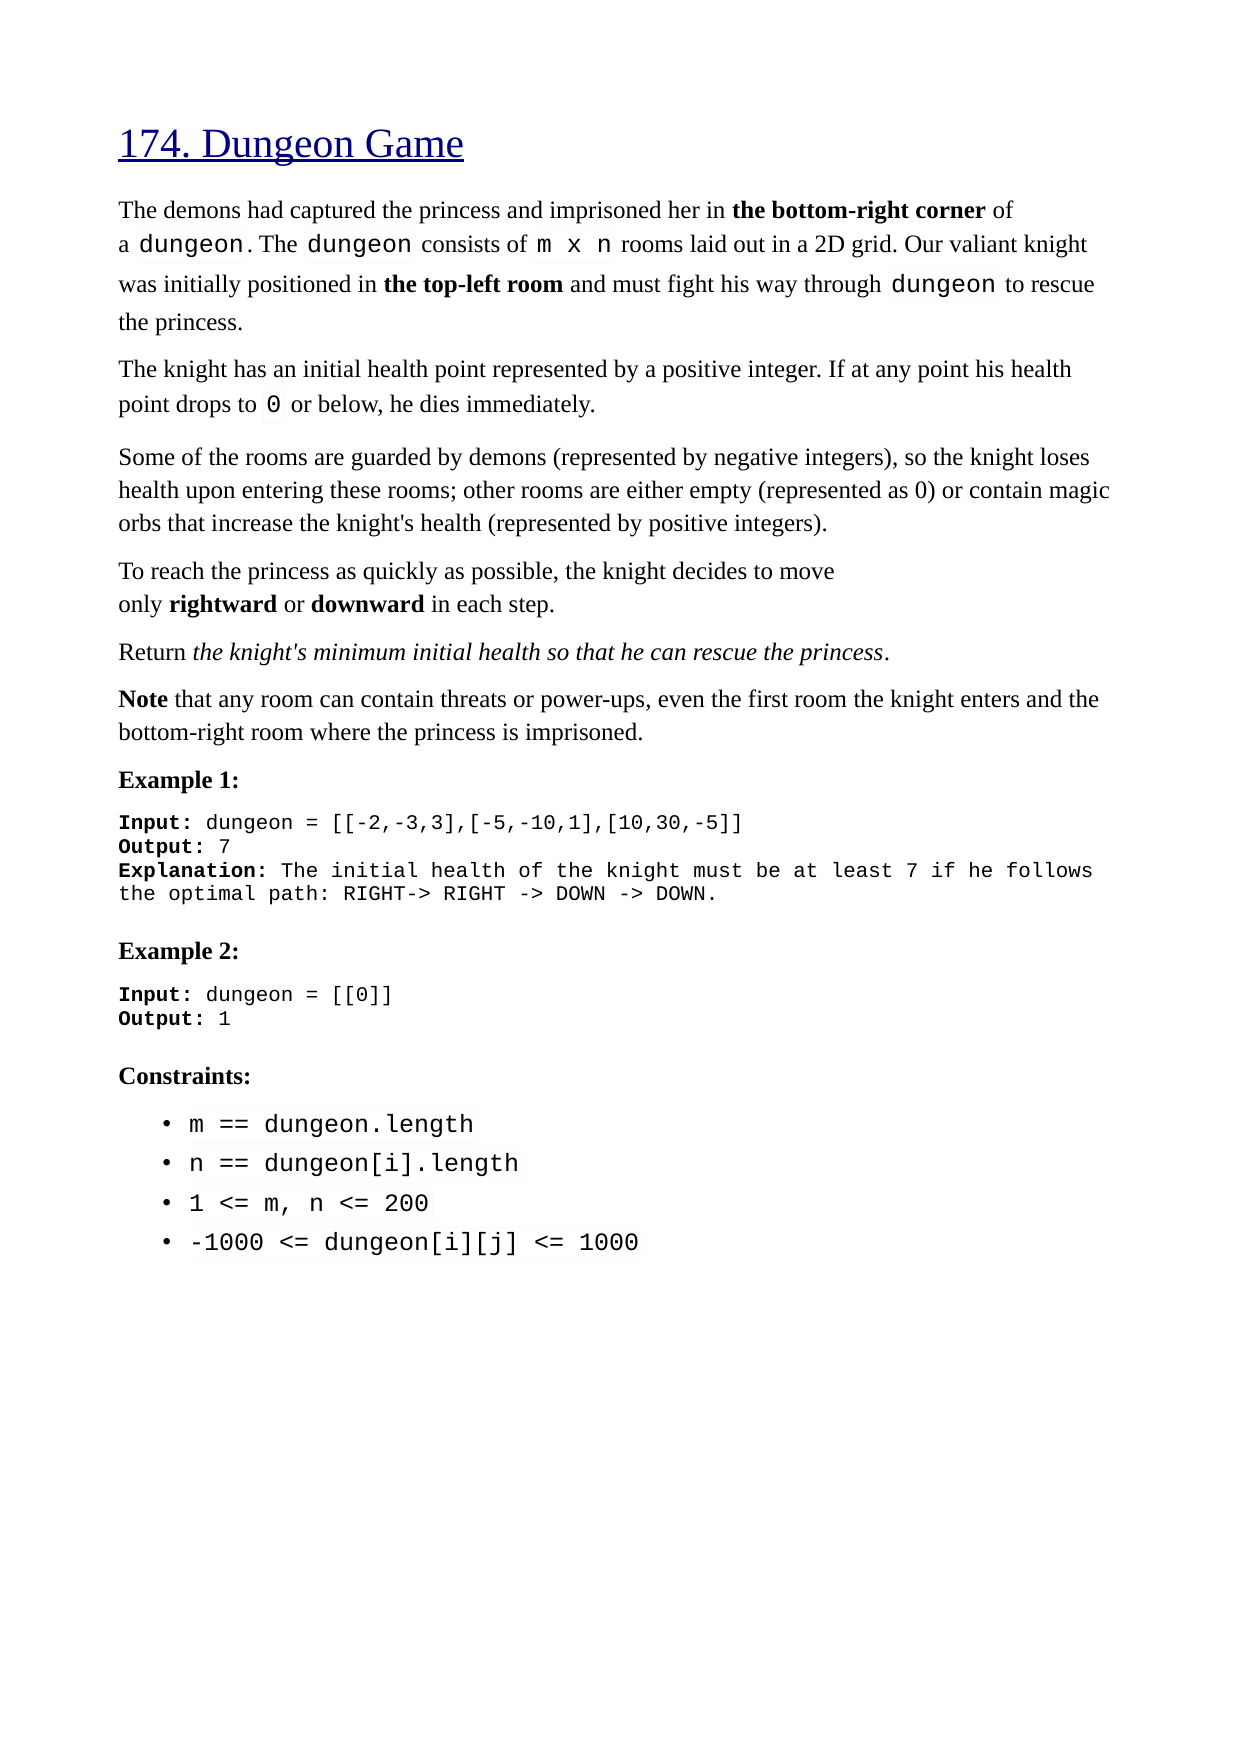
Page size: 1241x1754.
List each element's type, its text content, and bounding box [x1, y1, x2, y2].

text Output: 7 [118, 836, 1122, 860]
text Input: dungeon = [[0]] [118, 984, 1122, 1008]
list n == dungeon[i].length [162, 1148, 522, 1182]
list [643, 1227, 1122, 1261]
list m == dungeon.length [162, 1108, 477, 1143]
text Some of the rooms are guarded by demons (represented by negative integers), so the knight loses health upon entering these rooms; other rooms are either empty (represented as 0) or contain magic orbs that increase the knight's health (represented by positive integers). [118, 442, 1122, 537]
text Example 1: [118, 765, 1122, 793]
list [523, 1148, 1122, 1182]
text Return the knight's minimum initial health so that he can rescue the princess. [118, 637, 1122, 665]
list [433, 1187, 1122, 1222]
text Output: 1 [118, 1008, 1122, 1031]
text Example 2: [118, 936, 1122, 965]
list -1000 <= dungeon[i][j] <= 1000 [162, 1227, 642, 1261]
list 1 <= m, n <= 200 [162, 1187, 432, 1222]
text The demons had captured the princess and imprisoned her in the bottom-right corner of a dungeon. The dungeon consists of m x n rooms laid out in a 2D grid. Our valiant knight was initially positioned in the top-left room and must fight his way through dungeon to rescue the princess. [118, 195, 1122, 336]
text Input: dungeon = [[-2,-3,3],[-5,-10,1],[10,30,-5]] [118, 812, 1122, 836]
text 174. Dungeon Game [118, 118, 1122, 166]
text To reach the princess as quickly as possible, the knight decides to move only rightward or downward in each step. [118, 556, 1122, 618]
text Explanation: The initial health of the knight must be at least 7 if he follows the optimal path: RIGHT-> RIGHT -> DOWN -> DOWN. [118, 860, 1122, 907]
text Constraints: [118, 1061, 1122, 1089]
text Note that any room can contain threats or power-ups, even the first room the knight enters and the bottom-right room where the princess is imprisoned. [118, 684, 1122, 746]
text The knight has an initial health point represented by a positive integer. If at any point his health point drops to 0 or below, he dies immediately. [118, 354, 1122, 423]
list [478, 1108, 1122, 1143]
